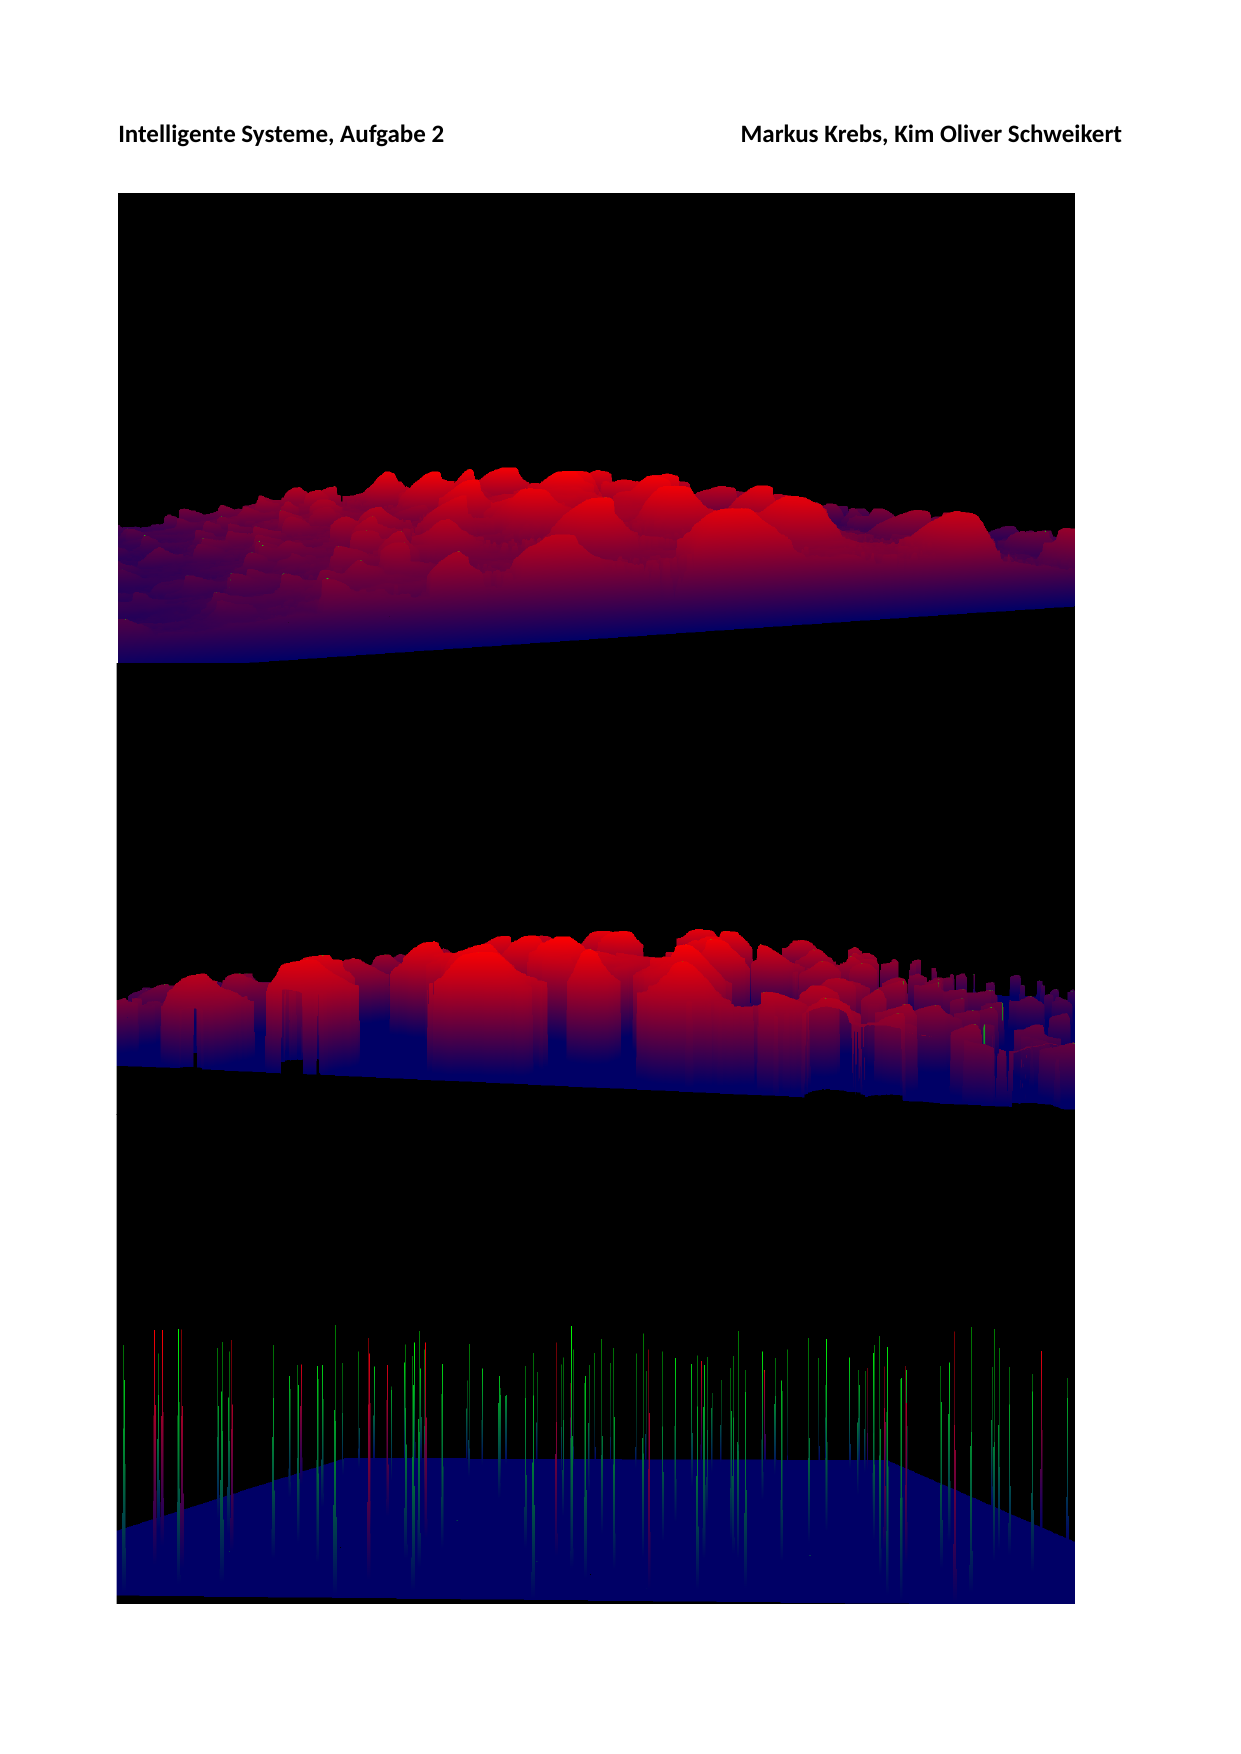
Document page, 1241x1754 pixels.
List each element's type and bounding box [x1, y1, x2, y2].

picture [116, 193, 1075, 1604]
